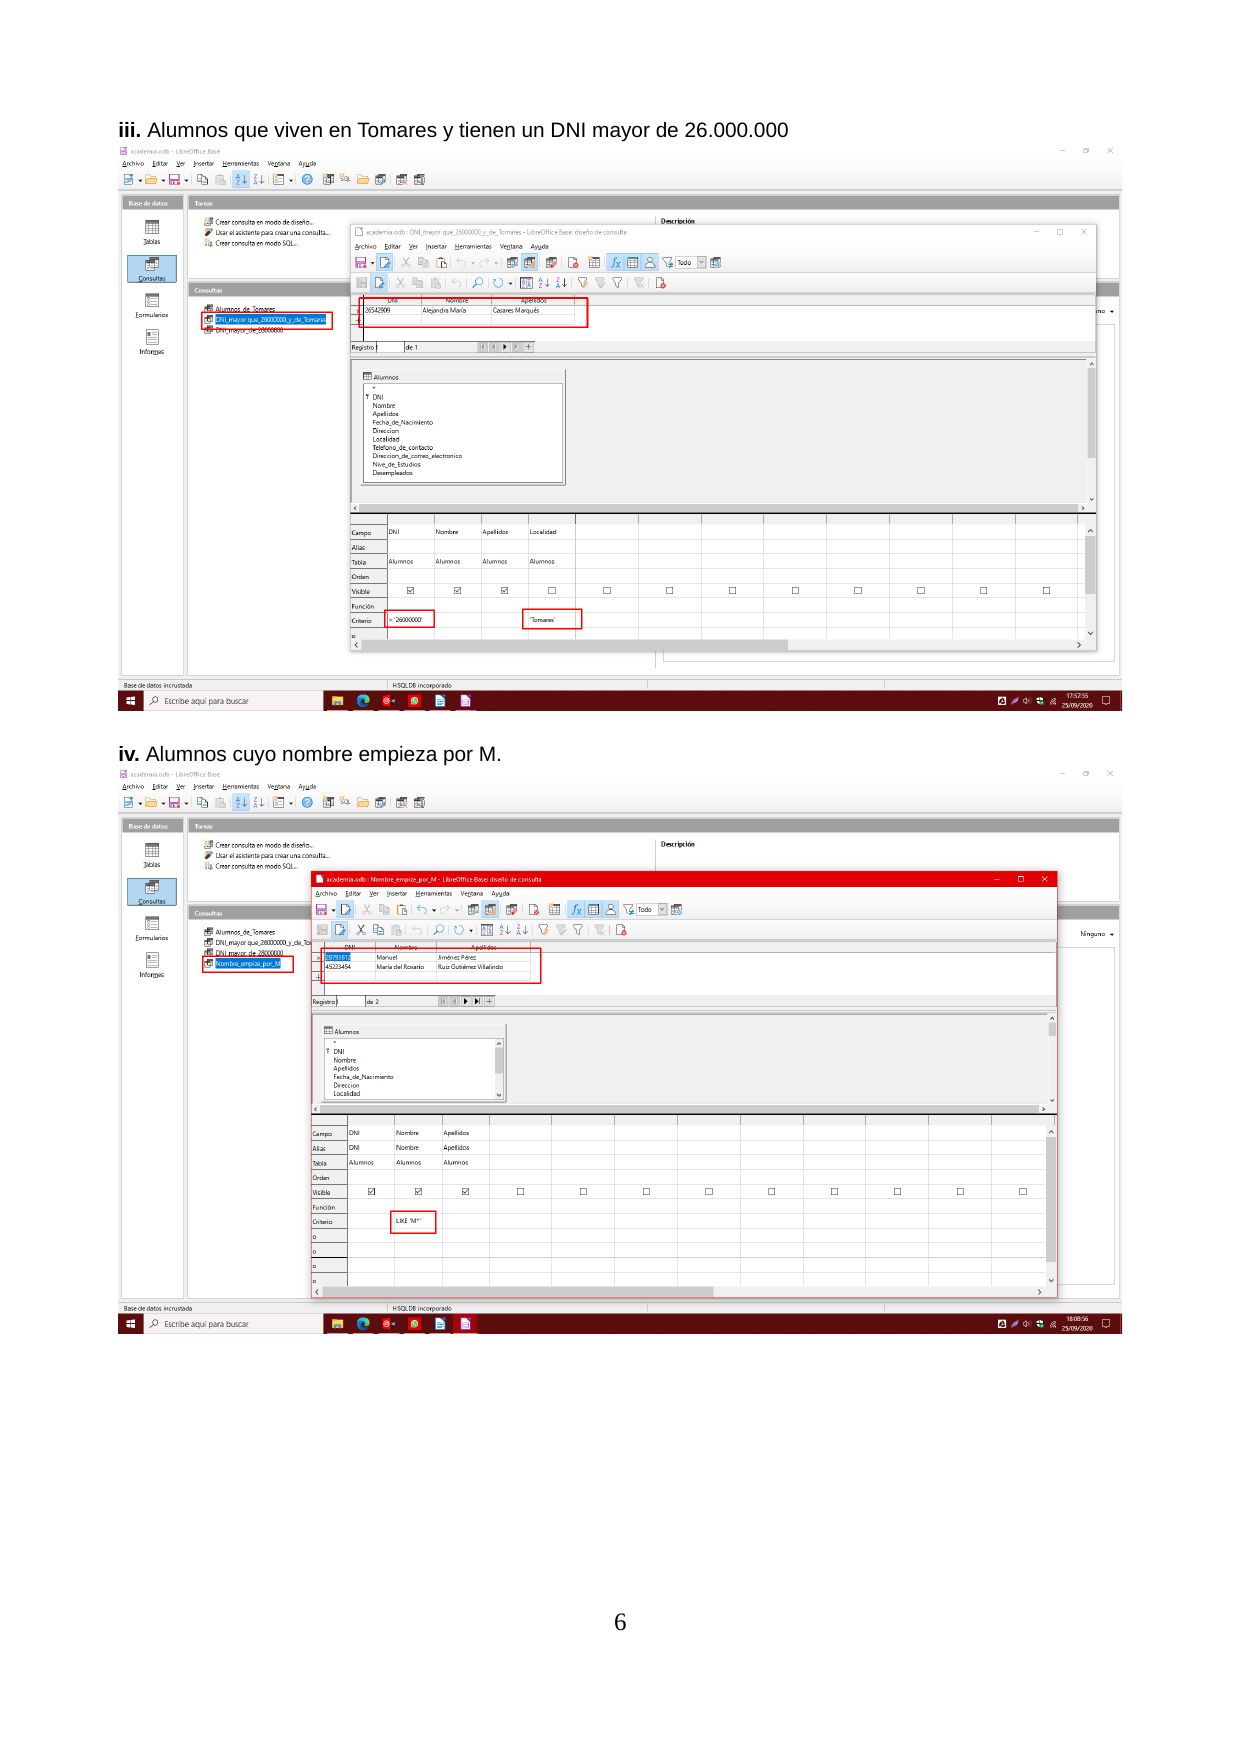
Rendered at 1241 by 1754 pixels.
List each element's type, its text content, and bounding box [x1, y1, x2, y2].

text iii. Alumnos que viven en Tomares y tienen un DNI mayor de 26.000.000 [118, 118, 1122, 142]
picture [118, 768, 1123, 1334]
text iv. Alumnos cuyo nombre empieza por M. [118, 741, 1122, 765]
picture [118, 145, 1123, 711]
